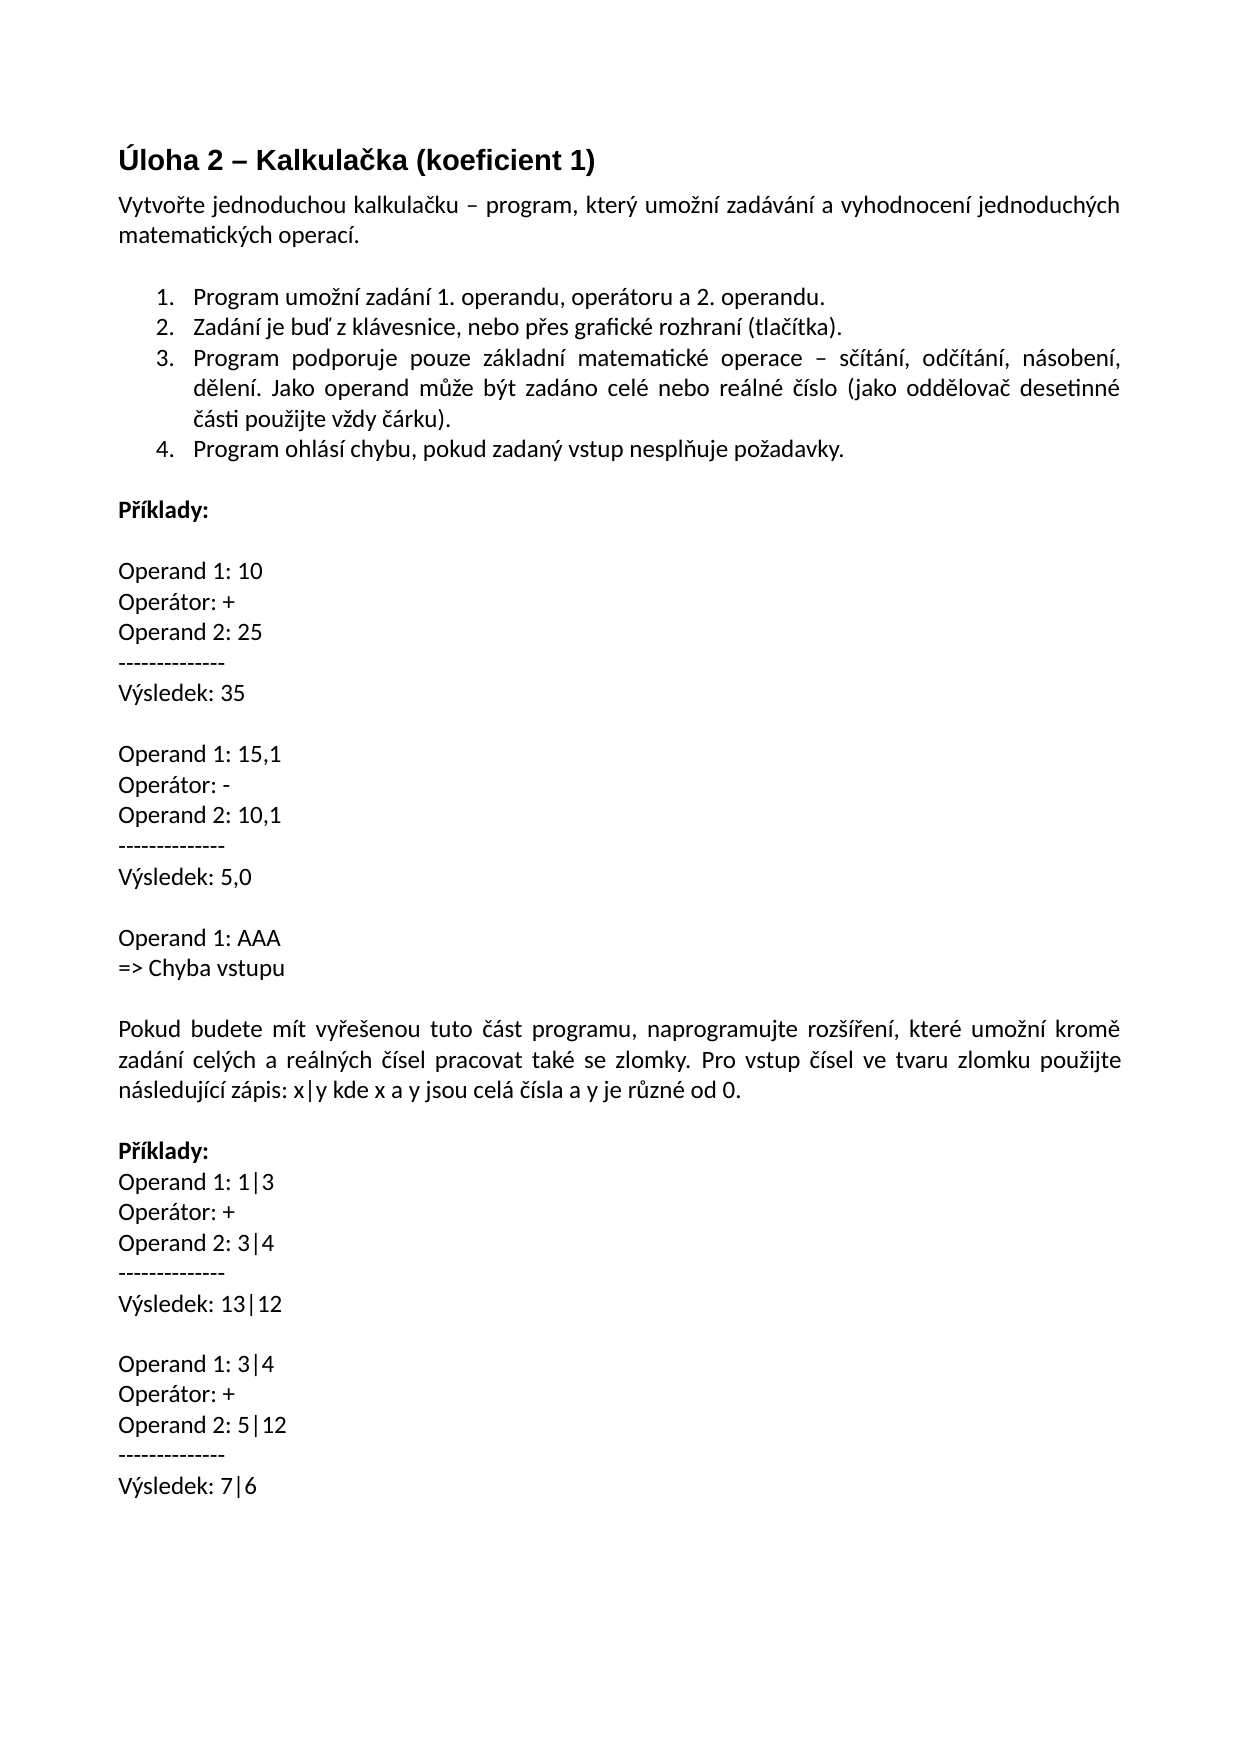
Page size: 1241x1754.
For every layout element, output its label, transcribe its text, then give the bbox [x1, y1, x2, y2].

text Operand 1: 15,1 [118, 738, 1122, 769]
text Operand 2: 5|12 [118, 1409, 1122, 1439]
text Operátor: + [118, 586, 1122, 616]
list Program umožní zadání 1. operandu, operátoru a 2. operandu. [156, 281, 1122, 311]
text Operand 2: 25 [118, 616, 1122, 647]
list Program ohlásí chybu, pokud zadaný vstup nesplňuje požadavky. [156, 433, 1122, 464]
list Program podporuje pouze základní matematické operace – sčítání, odčítání, násobení, dělení. Jako operand může být zadáno celé nebo reálné číslo (jako oddělovač desetinné části použijte vždy čárku). [156, 342, 1122, 433]
subtitle Úloha 2 – Kalkulačka (koeficient 1) [118, 143, 1122, 177]
list Zadání je buď z klávesnice, nebo přes grafické rozhraní (tlačítka). [156, 311, 1122, 342]
text Příklady: [118, 1135, 1122, 1166]
text Operátor: + [118, 1378, 1122, 1409]
text Operand 2: 3|4 [118, 1227, 1122, 1257]
text Operátor: - [118, 769, 1122, 799]
text Výsledek: 13|12 [118, 1288, 1122, 1318]
text -------------- [118, 1257, 1122, 1288]
text Vytvořte jednoduchou kalkulačku – program, který umožní zadávání a vyhodnocení jednoduchých matematických operací. [118, 189, 1122, 250]
text -------------- [118, 1439, 1122, 1470]
text Operand 1: 3|4 [118, 1348, 1122, 1378]
text -------------- [118, 647, 1122, 677]
text Výsledek: 35 [118, 677, 1122, 708]
text -------------- [118, 830, 1122, 861]
text => Chyba vstupu [118, 952, 1122, 983]
text Operand 1: 10 [118, 555, 1122, 586]
text Výsledek: 5,0 [118, 861, 1122, 891]
text Operátor: + [118, 1196, 1122, 1227]
text Operand 1: 1|3 [118, 1166, 1122, 1196]
text Výsledek: 7|6 [118, 1470, 1122, 1501]
text Operand 2: 10,1 [118, 799, 1122, 830]
text Pokud budete mít vyřešenou tuto část programu, naprogramujte rozšíření, které umožní kromě zadání celých a reálných čísel pracovat také se zlomky. Pro vstup čísel ve tvaru zlomku použijte následující zápis: x|y kde x a y jsou celá čísla a y je různé od 0. [118, 1013, 1122, 1105]
text Příklady: [118, 494, 1122, 525]
text Operand 1: AAA [118, 922, 1122, 952]
